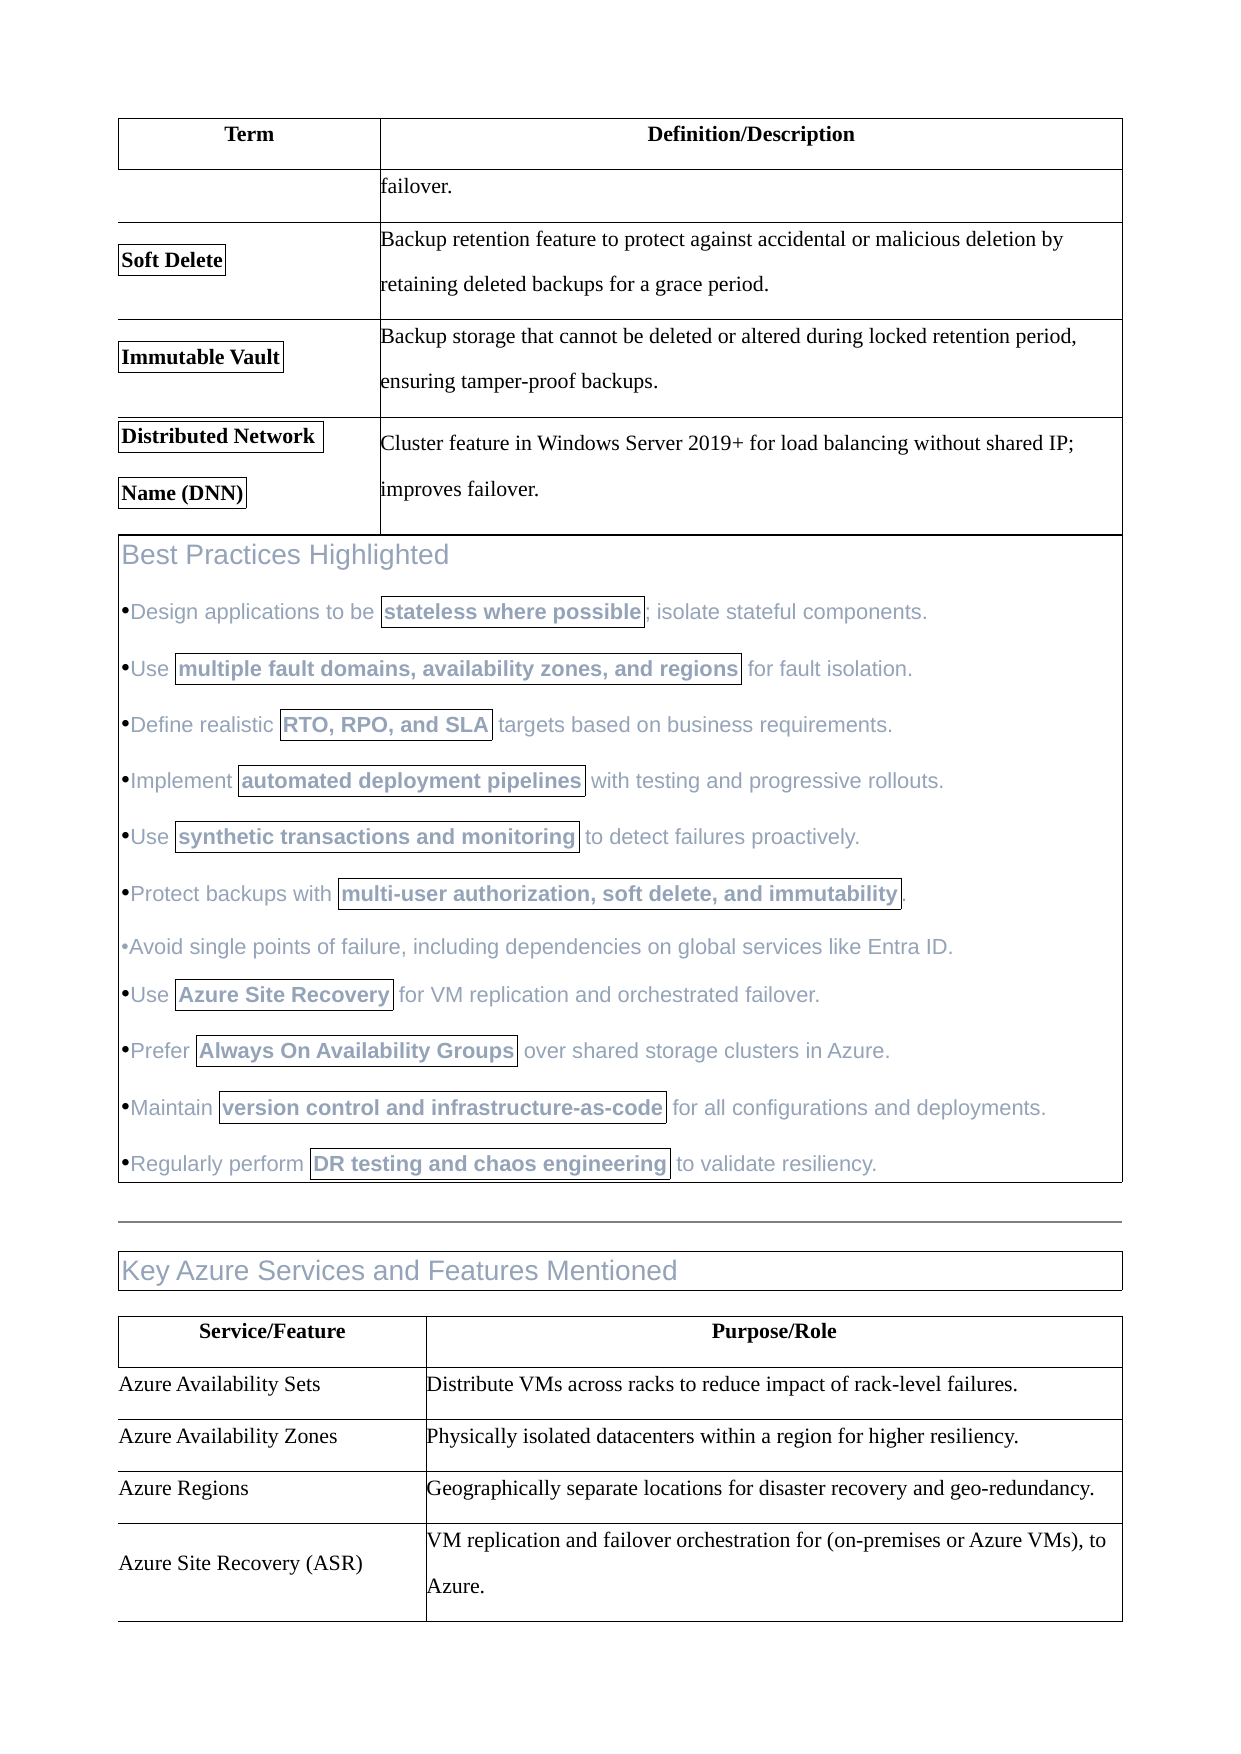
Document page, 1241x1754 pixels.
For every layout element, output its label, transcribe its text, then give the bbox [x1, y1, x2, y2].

list Prefer Always On Availability Groups over shared storage clusters in Azure. [119, 1032, 1122, 1066]
list Protect backups with multi-user authorization, soft delete, and immutability. [119, 874, 1122, 909]
table_cell Distributed Network Name (DNN) [118, 418, 380, 534]
list Implement automated deployment pipelines with testing and progressive rollouts. [119, 762, 1122, 796]
list Use multiple fault domains, availability zones, and regions for fault isolation. [119, 649, 1122, 684]
table_header Purpose/Role [427, 1317, 1122, 1367]
subtitle Key Azure Services and Features Mentioned [119, 1252, 1122, 1290]
list Use Azure Site Recovery for VM replication and orchestrated failover. [119, 976, 1122, 1010]
table_cell VM replication and failover orchestration for (on-premises or Azure VMs), to Azure. [427, 1524, 1122, 1621]
table_cell Backup retention feature to protect against accidental or malicious deletion by retaining deleted backups for a grace period. [381, 223, 1122, 319]
table_header Definition/Description [381, 119, 1122, 169]
list Avoid single points of failure, including dependencies on global services like Entra ID. [119, 931, 1122, 959]
list Maintain version control and infrastructure-as-code for all configurations and deployments. [119, 1088, 1122, 1123]
list Design applications to be stateless where possible; isolate stateful components. [119, 593, 1122, 627]
table_cell Soft Delete [118, 223, 380, 319]
table_cell Physically isolated datacenters within a region for higher resiliency. [427, 1420, 1122, 1471]
table_cell Azure Availability Sets [118, 1368, 426, 1419]
table_header Term [119, 119, 380, 169]
table_cell Backup storage that cannot be deleted or altered during locked retention period, ensuring tamper-proof backups. [381, 320, 1122, 417]
table_cell failover. [381, 170, 1122, 222]
list Use synthetic transactions and monitoring to detect failures proactively. [119, 818, 1122, 852]
table_cell Azure Availability Zones [118, 1420, 426, 1471]
table_cell Azure Regions [118, 1472, 426, 1523]
table_cell Azure Site Recovery (ASR) [118, 1524, 426, 1621]
list Regularly perform DR testing and chaos engineering to validate resiliency. [119, 1145, 1122, 1182]
table_cell Cluster feature in Windows Server 2019+ for load balancing without shared IP; improves failover. [381, 418, 1122, 534]
table_header Service/Feature [119, 1317, 426, 1367]
table_cell [118, 170, 380, 222]
table_cell Immutable Vault [118, 320, 380, 417]
table_cell Distribute VMs across racks to reduce impact of rack-level failures. [427, 1368, 1122, 1419]
table_cell Geographically separate locations for disaster recovery and geo-redundancy. [427, 1472, 1122, 1523]
subtitle Best Practices Highlighted [119, 536, 1122, 570]
list Define realistic RTO, RPO, and SLA targets based on business requirements. [119, 706, 1122, 740]
